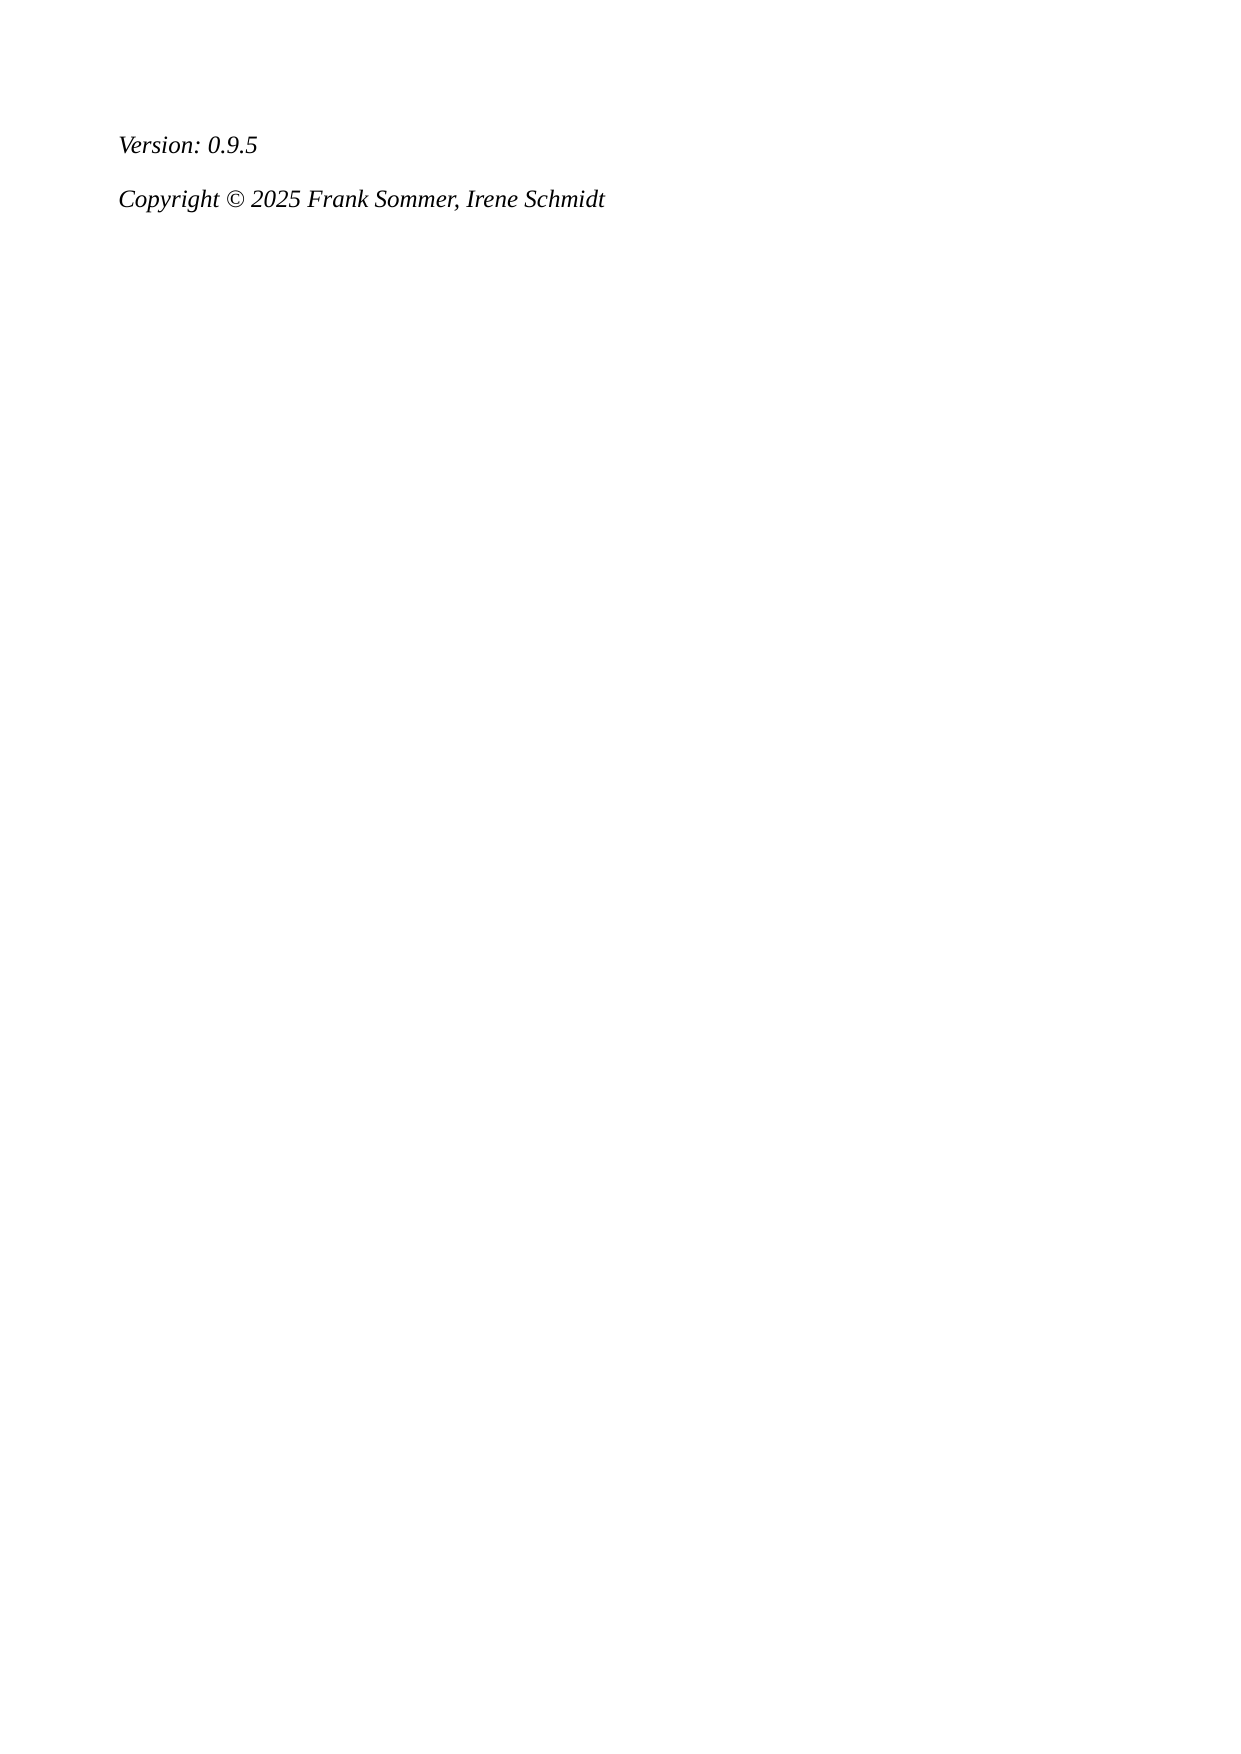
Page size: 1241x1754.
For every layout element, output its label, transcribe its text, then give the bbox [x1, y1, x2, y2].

text Version: 0.9.5 [118, 131, 1122, 159]
text Copyright © 2025 Frank Sommer, Irene Schmidt [118, 184, 1122, 213]
